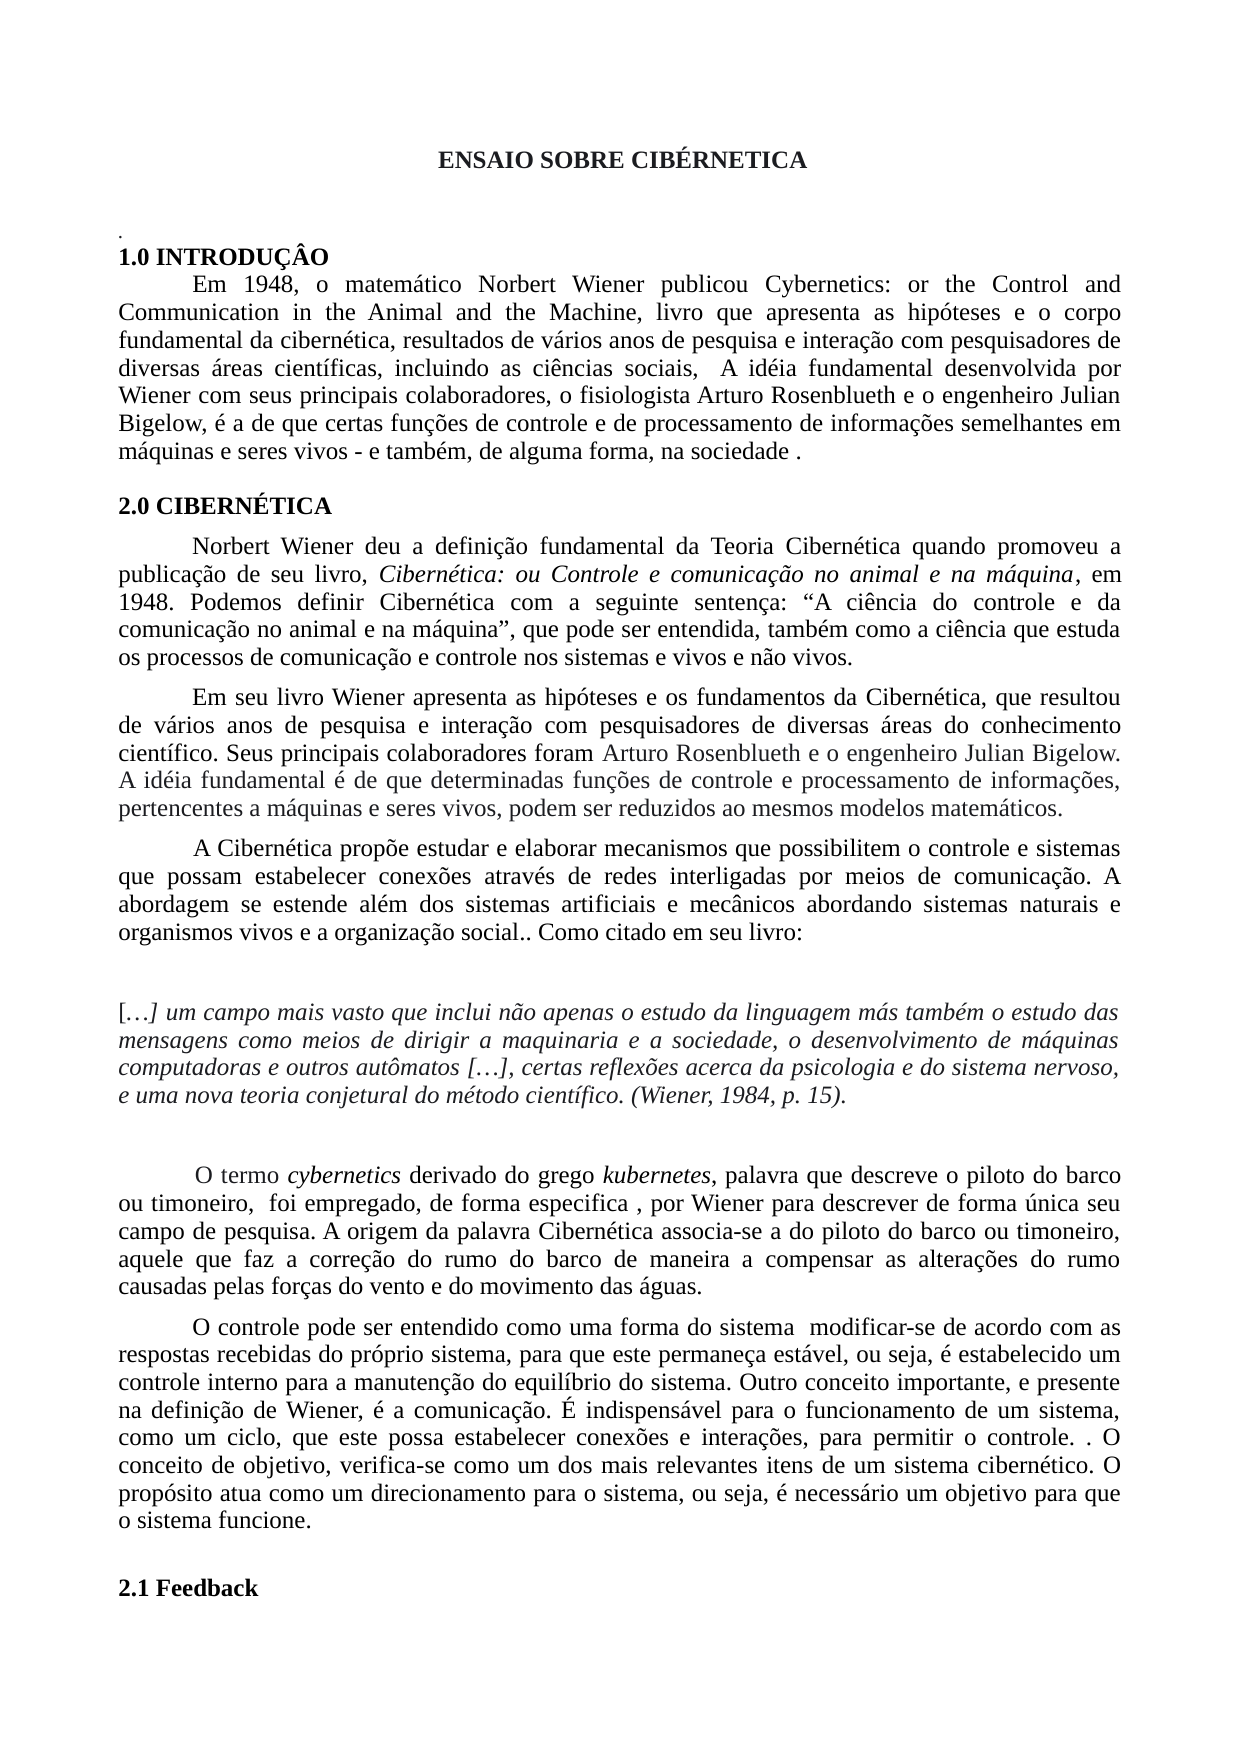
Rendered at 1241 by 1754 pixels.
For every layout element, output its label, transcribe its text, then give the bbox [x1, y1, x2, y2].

text Norbert Wiener deu a definição fundamental da Teoria Cibernética quando promoveu a publicação de seu livro, Cibernética: ou Controle e comunicação no animal e na máquina, em 1948. Podemos definir Cibernética com a seguinte sentença: “A ciência do controle e da comunicação no animal e na máquina”, que pode ser entendida, também como a ciência que estuda os processos de comunicação e controle nos sistemas e vivos e não vivos. [118, 532, 1122, 671]
text Em 1948, o matemático Norbert Wiener publicou Cybernetics: or the Control and Communication in the Animal and the Machine, livro que apresenta as hipóteses e o corpo fundamental da cibernética, resultados de vários anos de pesquisa e interação com pesquisadores de diversas áreas científicas, incluindo as ciências sociais, A idéia fundamental desenvolvida por Wiener com seus principais colaboradores, o fisiologista Arturo Rosenblueth e o engenheiro Julian Bigelow, é a de que certas funções de controle e de processamento de informações semelhantes em máquinas e seres vivos - e também, de alguma forma, na sociedade . [118, 271, 1122, 464]
text Em seu livro Wiener apresenta as hipóteses e os fundamentos da Cibernética, que resultou de vários anos de pesquisa e interação com pesquisadores de diversas áreas do conhecimento científico. Seus principais colaboradores foram Arturo Rosenblueth e o engenheiro Julian Bigelow. A idéia fundamental é de que determinadas funções de controle e processamento de informações, pertencentes a máquinas e seres vivos, podem ser reduzidos ao mesmos modelos matemáticos. [118, 683, 1122, 822]
text O termo cybernetics derivado do grego kubernetes, palavra que descreve o piloto do barco ou timoneiro, foi empregado, de forma especifica , por Wiener para descrever de forma única seu campo de pesquisa. A origem da palavra Cibernética associa-se a do piloto do barco ou timoneiro, aquele que faz a correção do rumo do barco de maneira a compensar as alterações do rumo causadas pelas forças do vento e do movimento das águas. [118, 1162, 1122, 1300]
text . [118, 220, 1122, 243]
text […] um campo mais vasto que inclui não apenas o estudo da linguagem más também o estudo das mensagens como meios de dirigir a maquinaria e a sociedade, o desenvolvimento de máquinas computadoras e outros autômatos […], certas reflexões acerca da psicologia e do sistema nervoso, e uma nova teoria conjetural do método científico. (Wiener, 1984, p. 15). [118, 998, 1122, 1109]
text O controle pode ser entendido como uma forma do sistema modificar-se de acordo com as respostas recebidas do próprio sistema, para que este permaneça estável, ou seja, é estabelecido um controle interno para a manutenção do equilíbrio do sistema. Outro conceito importante, e presente na definição de Wiener, é a comunicação. É indispensável para o funcionamento de um sistema, como um ciclo, que este possa estabelecer conexões e interações, para permitir o controle. . O conceito de objetivo, verifica-se como um dos mais relevantes itens de um sistema cibernético. O propósito atua como um direcionamento para o sistema, ou seja, é necessário um objetivo para que o sistema funcione. [118, 1313, 1122, 1534]
text 2.0 CIBERNÉTICA [118, 492, 1122, 520]
text 1.0 INTRODUÇÂO [118, 243, 1122, 271]
text 2.1 Feedback [118, 1574, 1122, 1602]
text ENSAIO SOBRE CIBÉRNETICA [118, 146, 1122, 173]
text A Cibernética propõe estudar e elaborar mecanismos que possibilitem o controle e sistemas que possam estabelecer conexões através de redes interligadas por meios de comunicação. A abordagem se estende além dos sistemas artificiais e mecânicos abordando sistemas naturais e organismos vivos e a organização social.. Como citado em seu livro: [118, 834, 1122, 945]
